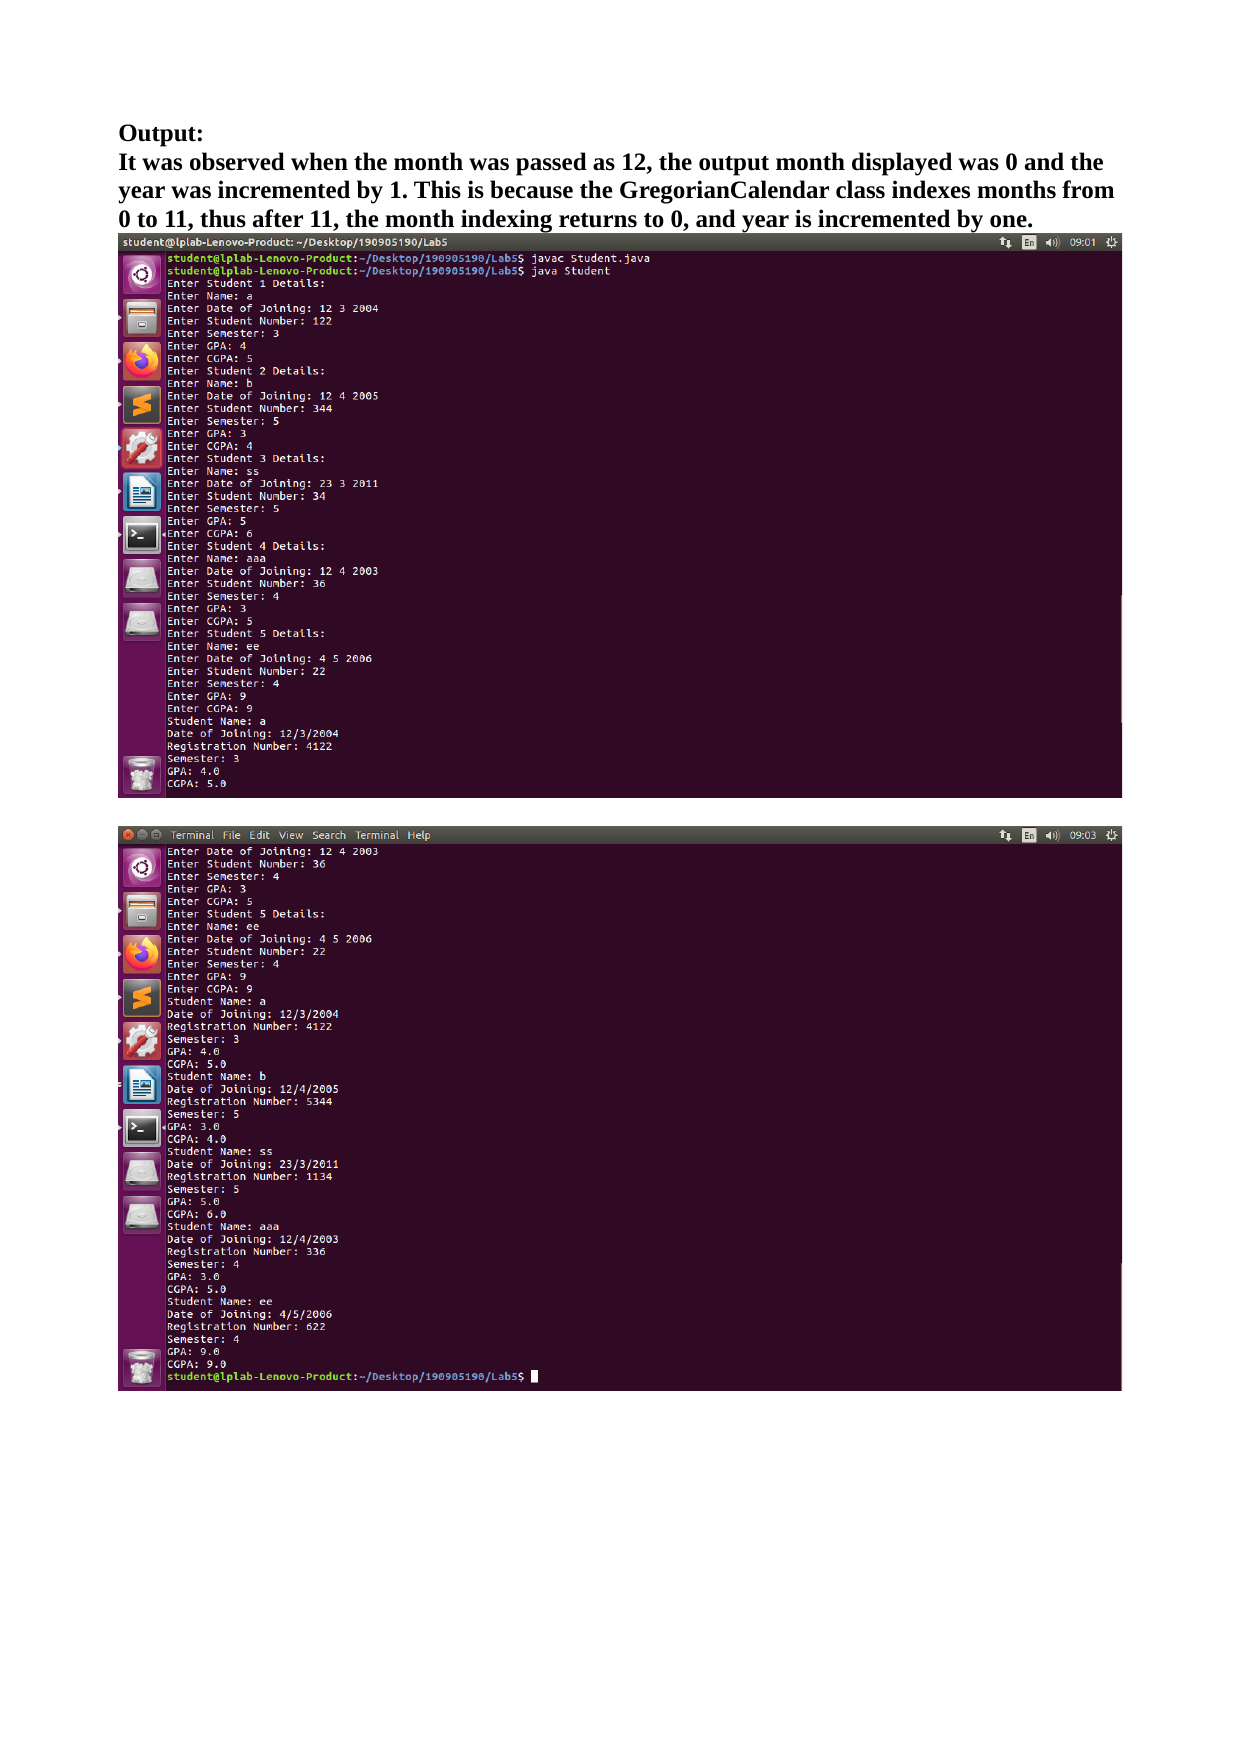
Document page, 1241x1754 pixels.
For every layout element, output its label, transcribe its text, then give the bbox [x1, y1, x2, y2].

text It was observed when the month was passed as 12, the output month displayed was 0 and the year was incremented by 1. This is because the GregorianCalendar class indexes months from 0 to 11, thus after 11, the month indexing returns to 0, and year is incremented by one. [118, 147, 1122, 233]
text Output: [118, 118, 1122, 147]
